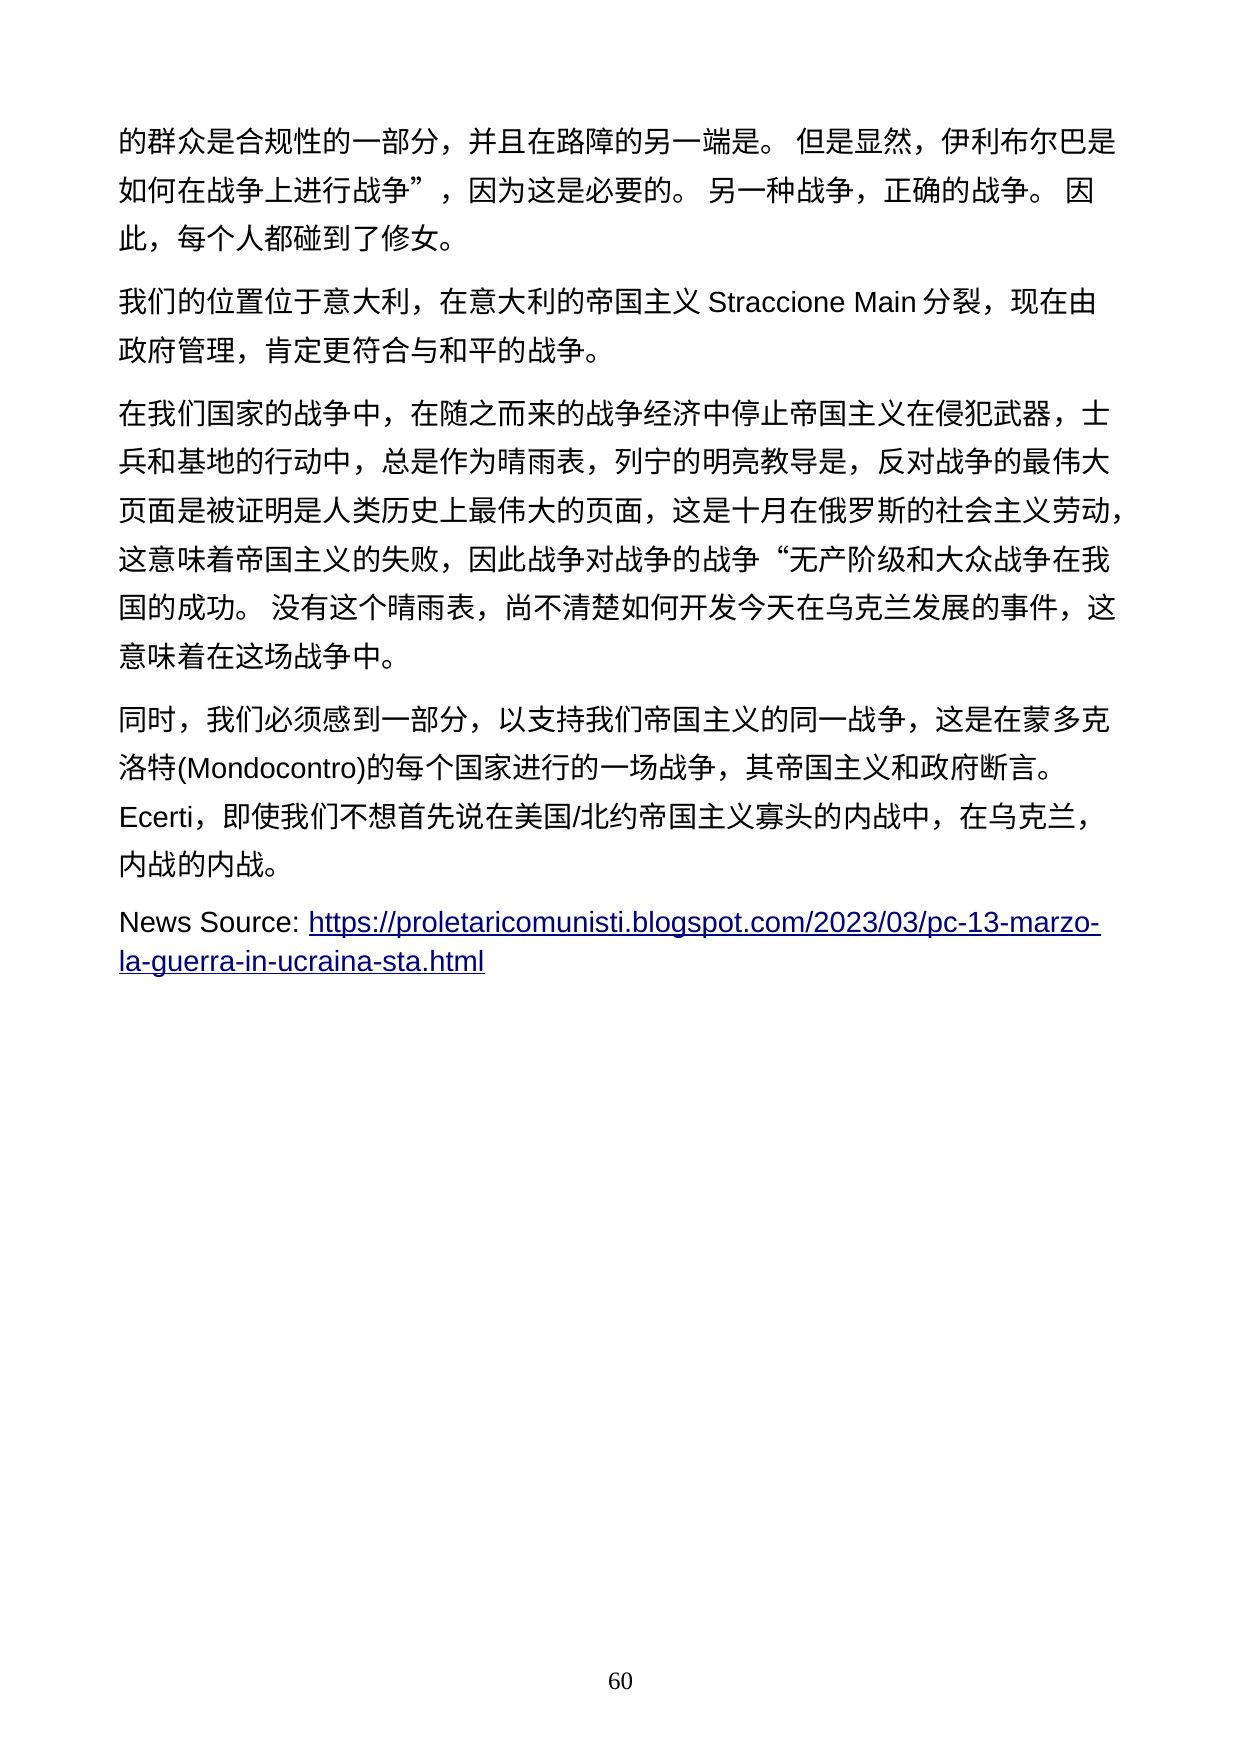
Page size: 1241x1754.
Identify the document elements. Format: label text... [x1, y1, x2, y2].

text 在我们国家的战争中，在随之而来的战争经济中停止帝国主义在侵犯武器，士兵和基地的行动中，总是作为晴雨表，列宁的明亮教导是，反对战争的最伟大页面是被证明是人类历史上最伟大的页面，这是十月在俄罗斯的社会主义劳动，这意味着帝国主义的失败，因此战争对战争的战争“无产阶级和大众战争在我国的成功。 没有这个晴雨表，尚不清楚如何开发今天在乌克兰发展的事件，这意味着在这场战争中。 [118, 390, 1122, 675]
text 而且很明显，和平，战争的结束只能由该制度，其所有演员，大国的大国：美国及其北约联盟制度所包含。 但是，俄罗斯帝国主义赋予了强大的核武器。 逐渐地，所有的方案将男人带到屠宰场，直到他们的最后化身，这是一个弹起的Zelensky Media Speck，他只要求武器和武器，所有这些都要求他们，首先，首先，所有伟大的生产者及其州都给他们提供在一天之内赞美的是什么可以赋予面包和工作，以及一千到数百万的人，以摆脱痛苦和饥饿的坦蒂波波利。因此，即使您应对纯粹的幻想，也迫切需要支持和平运动，因为在野外和街道上的群众是合规性的一部分，并且在路障的另一端是。 但是显然，伊利布尔巴是如何在战争上进行战争”，因为这是必要的。 另一种战争，正确的战争。 因此，每个人都碰到了修女。 [118, 118, 1122, 258]
text 我们的位置位于意大利，在意大利的帝国主义Straccione Main分裂，现在由政府管理，肯定更符合与和平的战争。 [118, 279, 1122, 369]
text 同时，我们必须感到一部分，以支持我们帝国主义的同一战争，这是在蒙多克洛特(Mondocontro)的每个国家进行的一场战争，其帝国主义和政府断言。 Ecerti，即使我们不想首先说在美国/北约帝国主义寡头的内战中，在乌克兰，内战的内战。 [118, 696, 1122, 884]
text News Source: https://proletaricomunisti.blogspot.com/2023/03/pc-13-marzo-la-guerra-in-ucraina-sta.html [118, 905, 1122, 977]
